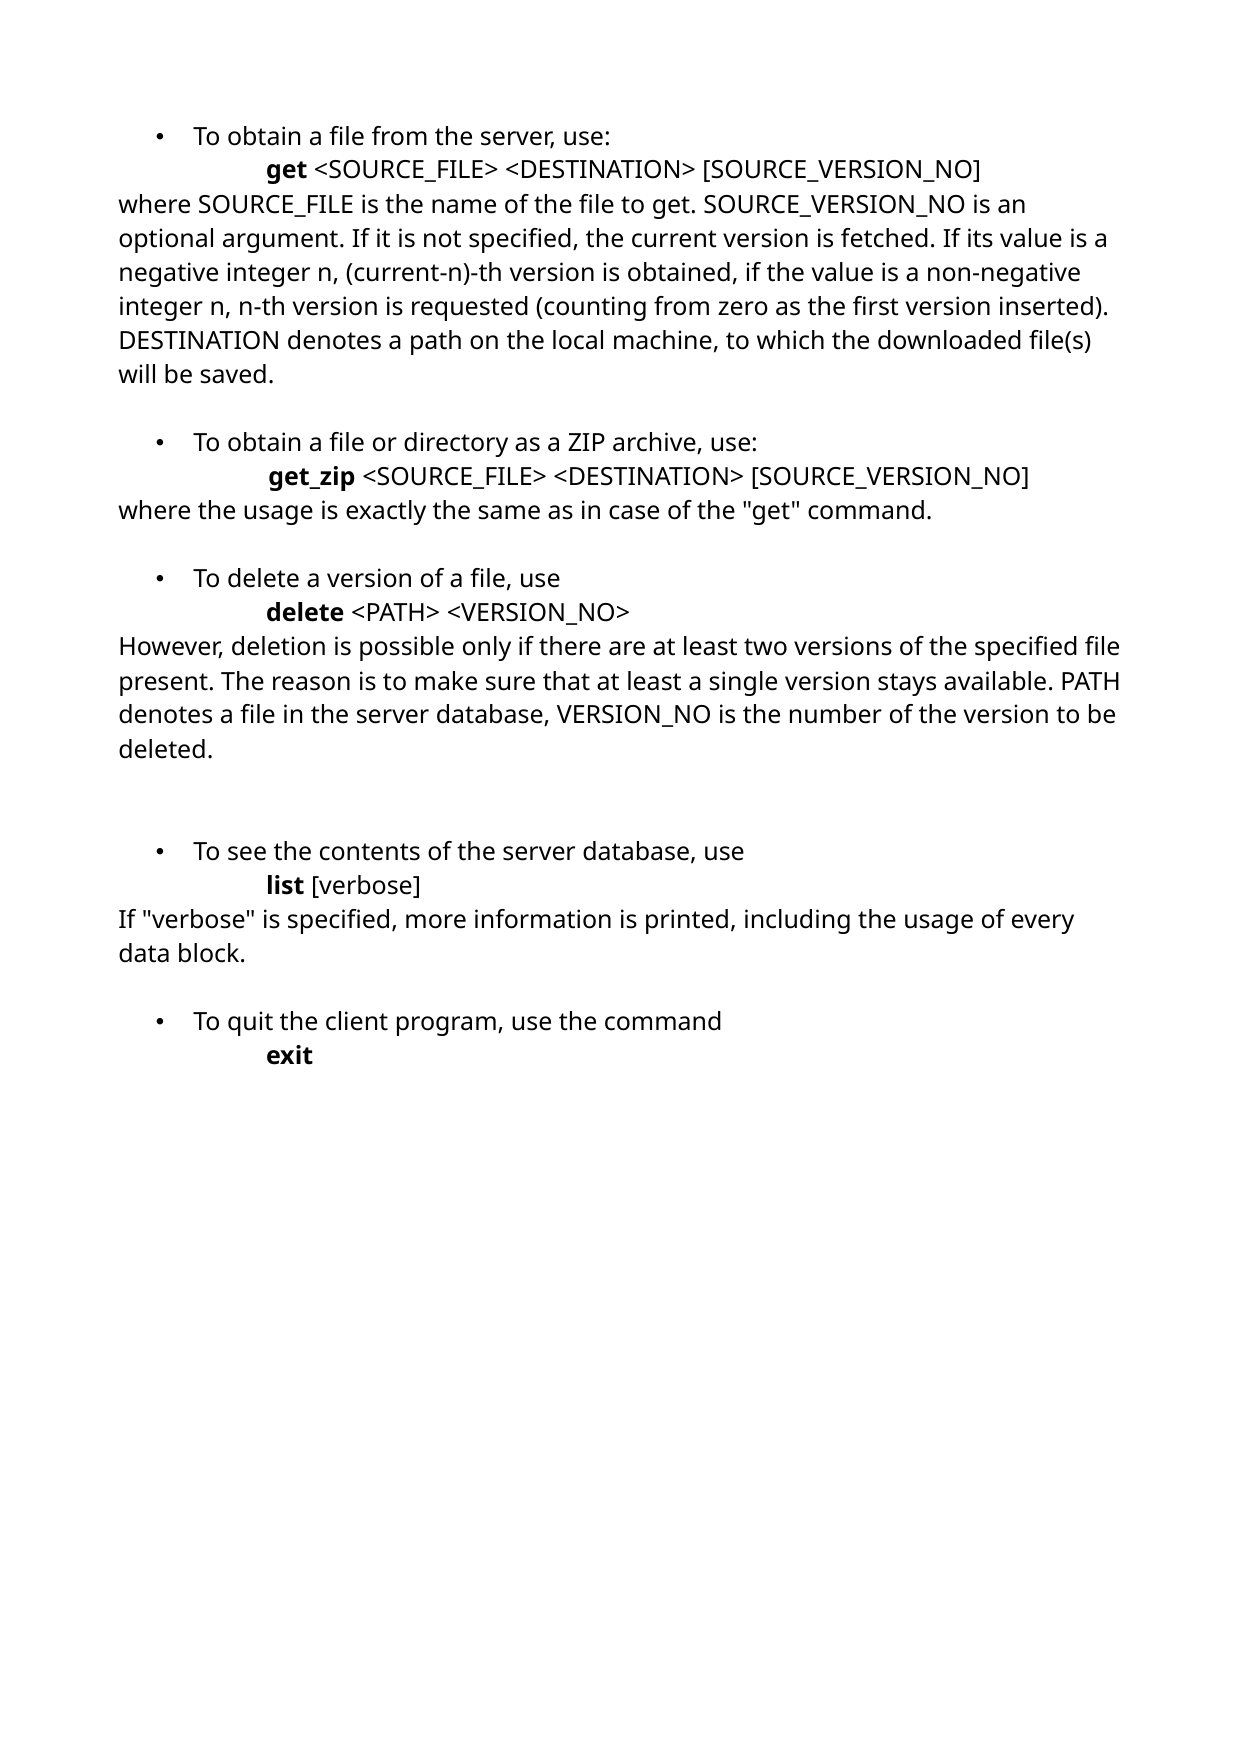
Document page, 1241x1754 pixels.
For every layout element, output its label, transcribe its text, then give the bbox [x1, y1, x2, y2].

list get_zip <SOURCE_FILE> <DESTINATION> [SOURCE_VERSION_NO] [231, 459, 1122, 493]
list To see the contents of the server database, use [156, 833, 1122, 867]
text get <SOURCE_FILE> <DESTINATION> [SOURCE_VERSION_NO] [118, 152, 1122, 186]
list To obtain a file from the server, use: [156, 118, 1122, 152]
text where SOURCE_FILE is the name of the file to get. SOURCE_VERSION_NO is an optional argument. If it is not specified, the current version is fetched. If its value is a negative integer n, (current-n)-th version is obtained, if the value is a non-negative integer n, n-th version is requested (counting from zero as the first version inserted). DESTINATION denotes a path on the local machine, to which the downloaded file(s) will be saved. [118, 186, 1122, 391]
text delete <PATH> <VERSION_NO> [118, 595, 1122, 629]
text If "verbose" is specified, more information is printed, including the usage of every data block. [118, 902, 1122, 970]
list To obtain a file or directory as a ZIP archive, use: [156, 425, 1122, 459]
text where the usage is exactly the same as in case of the "get" command. [118, 493, 1122, 527]
text However, deletion is possible only if there are at least two versions of the specified file present. The reason is to make sure that at least a single version stays available. PATH denotes a file in the server database, VERSION_NO is the number of the version to be deleted. [118, 629, 1122, 765]
text exit [118, 1038, 1122, 1072]
text list [verbose] [118, 867, 1122, 902]
list To quit the client program, use the command [156, 1004, 1122, 1038]
list To delete a version of a file, use [156, 561, 1122, 595]
